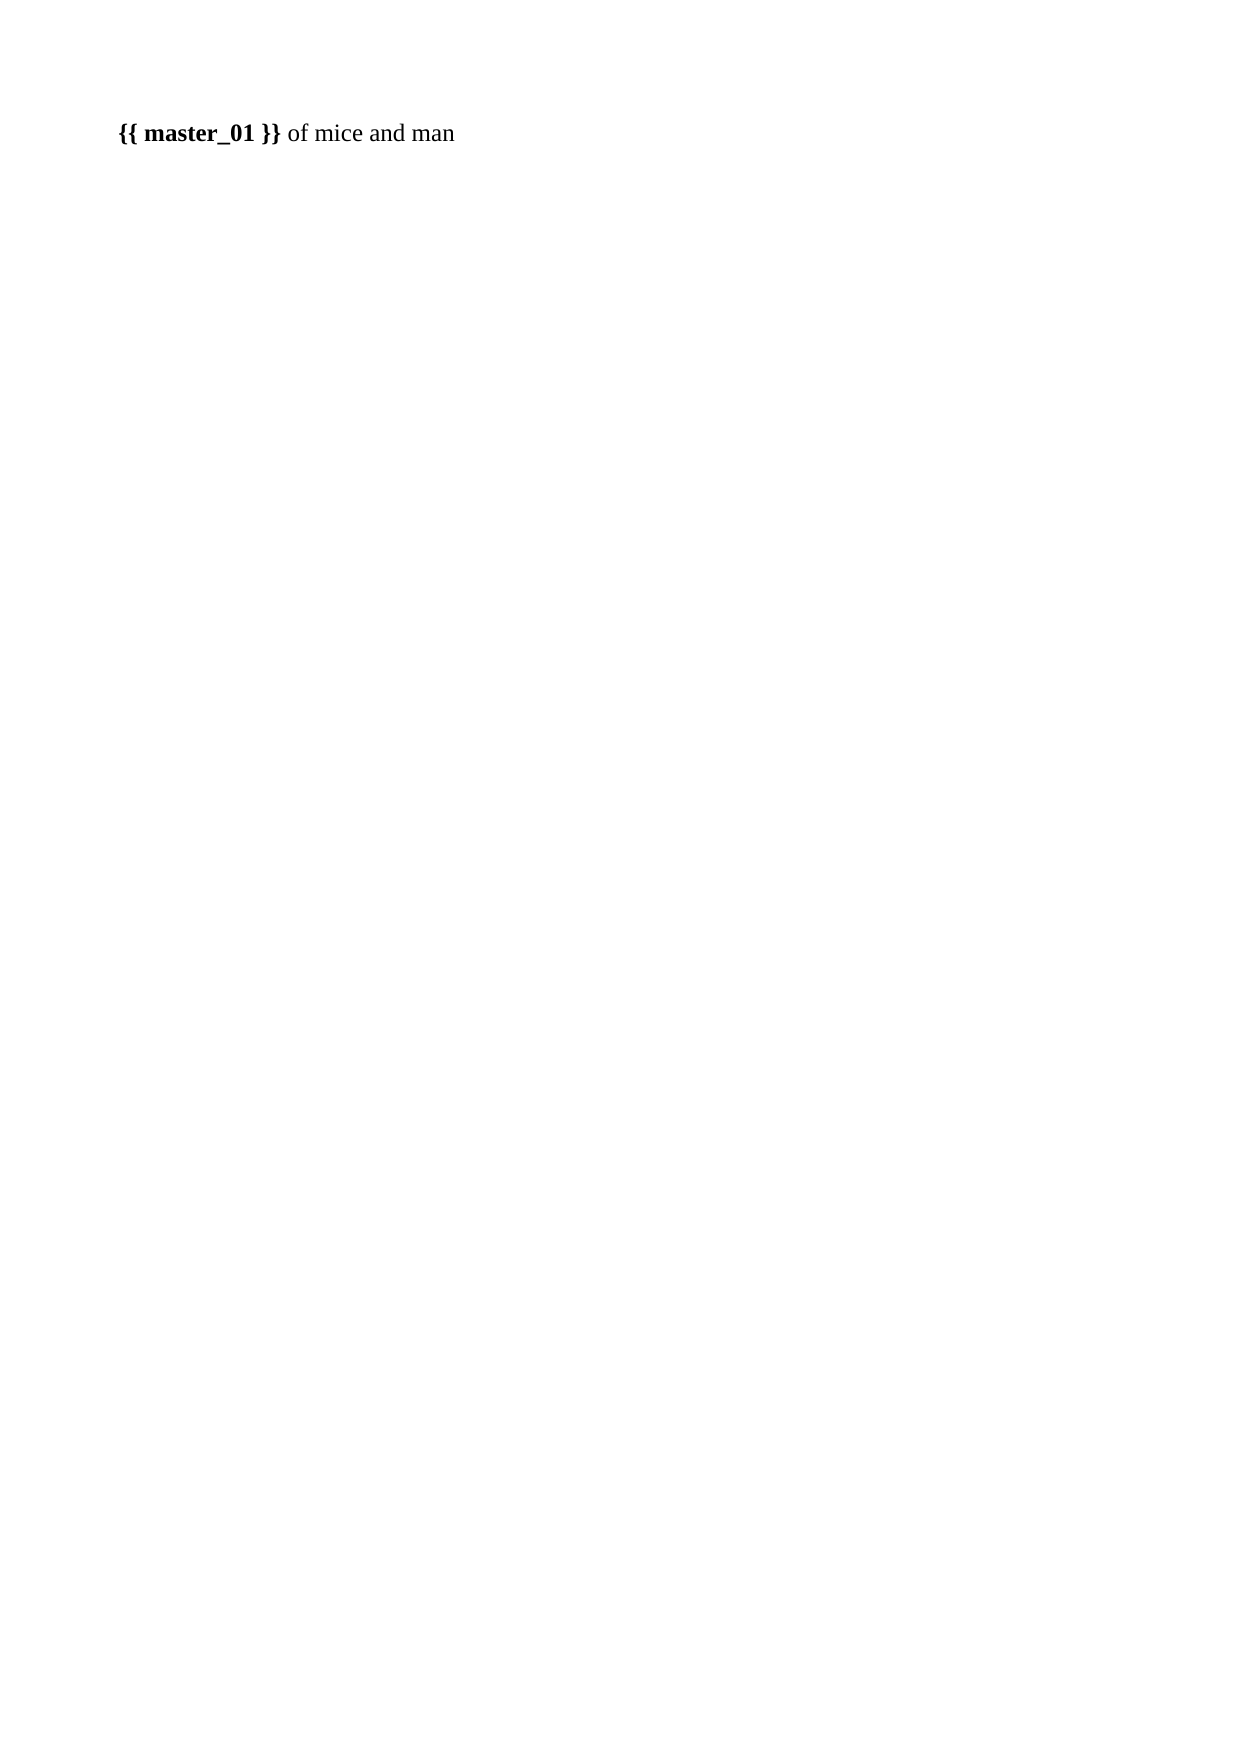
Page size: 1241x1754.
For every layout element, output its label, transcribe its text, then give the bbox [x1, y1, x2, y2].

text {{ master_01 }} of mice and man [118, 118, 1122, 147]
